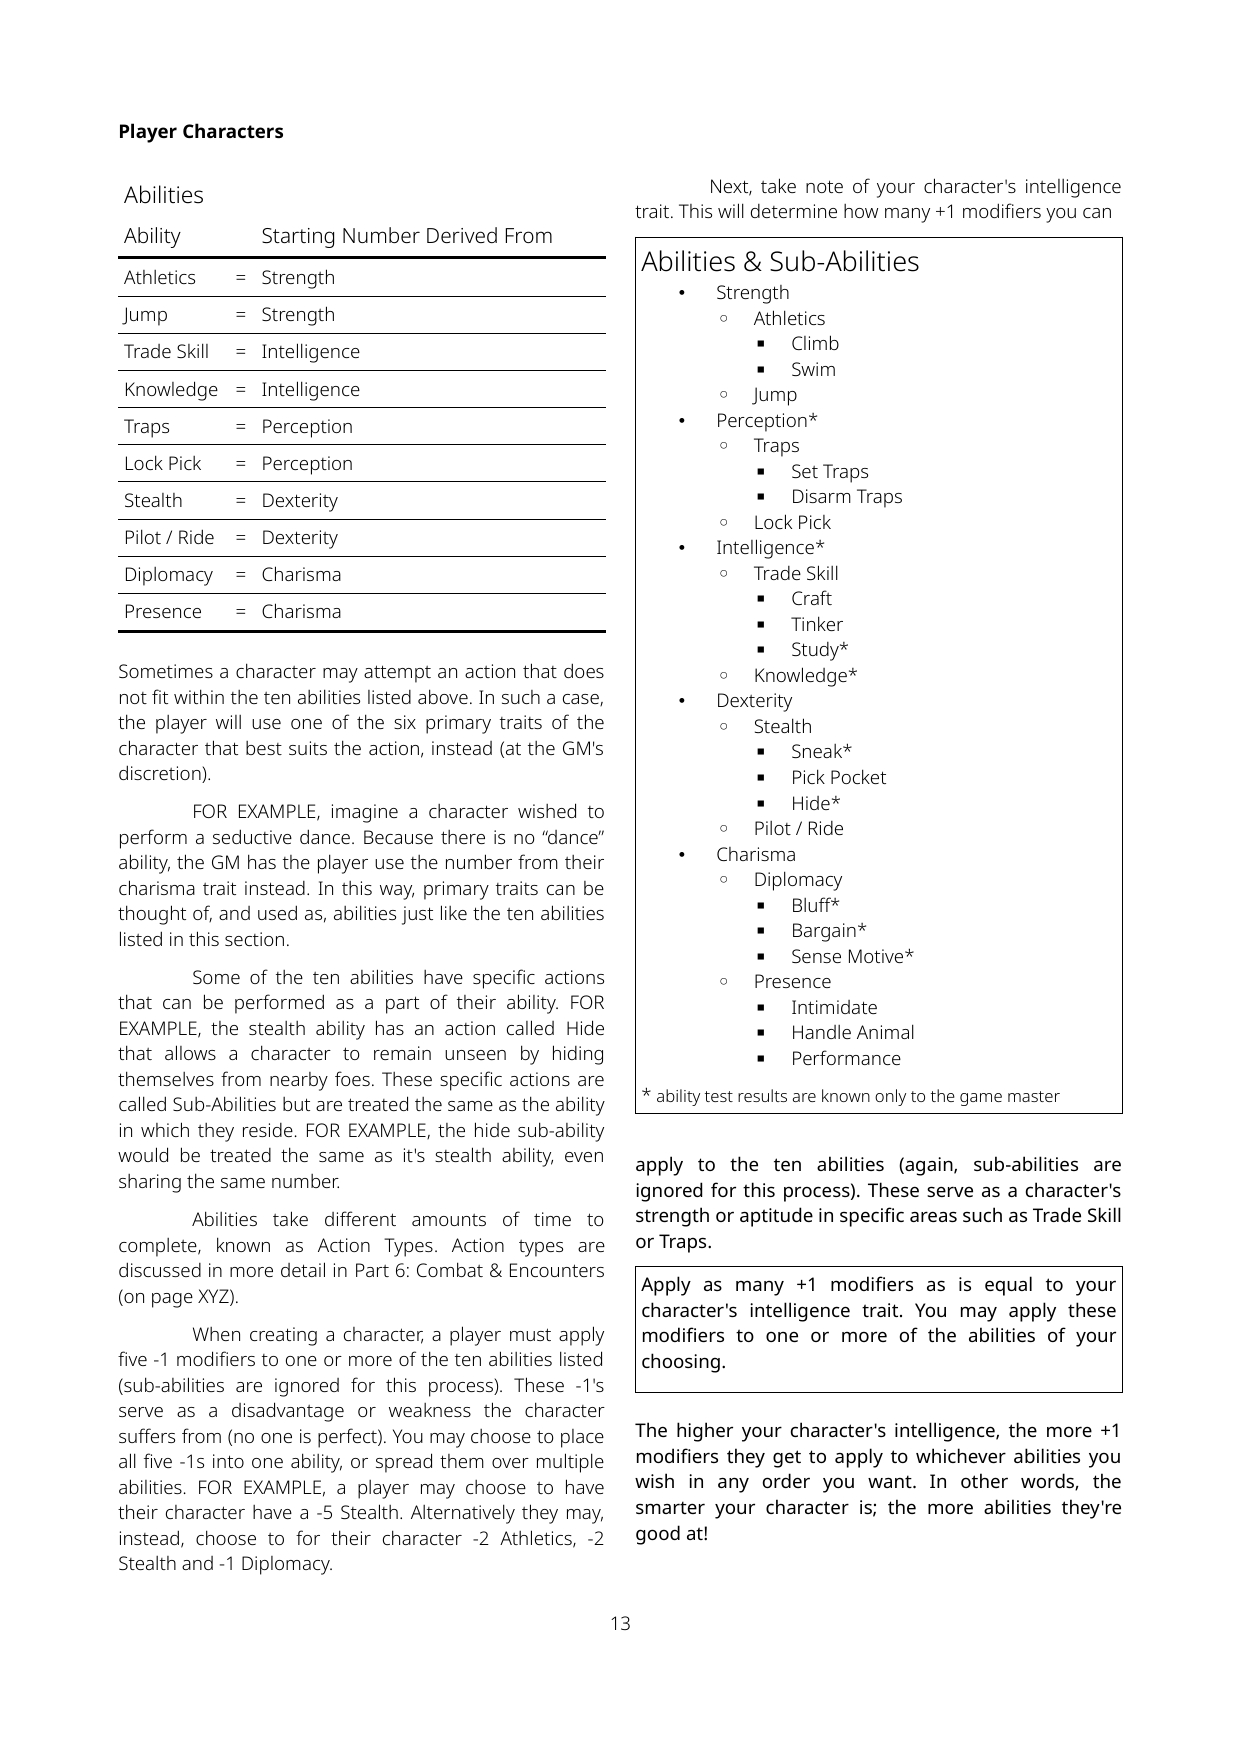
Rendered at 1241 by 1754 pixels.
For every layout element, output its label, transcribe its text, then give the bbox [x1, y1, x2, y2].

table_cell Stealth [118, 482, 226, 518]
table_cell = [226, 334, 256, 370]
table_cell Starting Number Derived From [256, 216, 606, 256]
table_cell = [226, 371, 256, 407]
table_cell Presence [118, 594, 226, 630]
table_header Apply as many +1 modifiers as is equal to your character's intelligence trait. You may apply these modifiers to one or more of the abilities of your choosing. [636, 1267, 1122, 1392]
table_cell Lock Pick [118, 445, 226, 481]
table_cell Perception [256, 445, 606, 481]
table_cell Ability [118, 216, 226, 256]
text Some of the ten abilities have specific actions that can be performed as a part of their ability. FOR EXAMPLE, the stealth ability has an action called Hide that allows a character to remain unseen by hiding themselves from nearby foes. These specific actions are called Sub-Abilities but are treated the same as the ability in which they reside. FOR EXAMPLE, the hide sub-ability would be treated the same as it's stealth ability, even sharing the same number. [118, 964, 605, 1194]
table_cell Charisma [256, 557, 606, 593]
table_cell Knowledge [118, 371, 226, 407]
table_cell = [226, 297, 256, 333]
table_cell Jump [118, 297, 226, 333]
text The higher your character's intelligence, the more +1 modifiers they get to apply to whichever abilities you wish in any order you want. In other words, the smarter your character is; the more abilities they're good at! [635, 1393, 1122, 1545]
table_header Abilities [118, 173, 606, 216]
text Abilities take different amounts of time to complete, known as Action Types. Action types are discussed in more detail in Part 6: Combat & Encounters (on page XYZ). [118, 1206, 605, 1308]
table_cell [226, 216, 256, 256]
table_cell = [226, 594, 256, 630]
table_header Abilities & Sub-Abilities Strength Athletics Climb Swim Jump Perception* Traps Set Traps Disarm Traps Lock Pick Intelligence* Trade Skill Craft Tinker Study* Knowledge* Dexterity Stealth Sneak* Pick Pocket Hide* Pilot / Ride Charisma Diplomacy Bluff* Bargain* Sense Motive* Presence Intimidate Handle Animal Performance [636, 238, 1122, 1076]
table_cell * ability test results are known only to the game master [636, 1076, 1122, 1113]
text apply to the ten abilities (again, sub-abilities are ignored for this process). These serve as a character's strength or aptitude in specific areas such as Trade Skill or Traps. [635, 1151, 1122, 1253]
table_cell Strength [256, 259, 606, 296]
table_cell Dexterity [256, 482, 606, 518]
text Next, take note of your character's intelligence trait. This will determine how many +1 modifiers you can [635, 173, 1122, 224]
table_cell = [226, 259, 256, 296]
table_cell = [226, 557, 256, 593]
table_cell Traps [118, 408, 226, 444]
text Sometimes a character may attempt an action that does not fit within the ten abilities listed above. In such a case, the player will use one of the six primary traits of the character that best suits the action, instead (at the GM's discretion). [118, 633, 605, 786]
table_cell Intelligence [256, 334, 606, 370]
table_cell Trade Skill [118, 334, 226, 370]
table_cell Charisma [256, 594, 606, 630]
table_cell = [226, 445, 256, 481]
text FOR EXAMPLE, imagine a character wished to perform a seductive dance. Because there is no “dance” ability, the GM has the player use the number from their charisma trait instead. In this way, primary traits can be thought of, and used as, abilities just like the ten abilities listed in this section. [118, 798, 605, 952]
table_cell Dexterity [256, 520, 606, 556]
table_cell = [226, 520, 256, 556]
table_cell Athletics [118, 259, 226, 296]
table_cell Perception [256, 408, 606, 444]
table_cell Pilot / Ride [118, 520, 226, 556]
table_cell Diplomacy [118, 557, 226, 593]
table_cell = [226, 482, 256, 518]
table_cell = [226, 408, 256, 444]
text When creating a character, a player must apply five -1 modifiers to one or more of the ten abilities listed (sub-abilities are ignored for this process). These -1's serve as a disadvantage or weakness the character suffers from (no one is perfect). You may choose to place all five -1s into one ability, or spread them over multiple abilities. FOR EXAMPLE, a player may choose to have their character have a -5 Stealth. Alternatively they may, instead, choose to for their character -2 Athletics, -2 Stealth and -1 Diplomacy. [118, 1321, 605, 1576]
table_cell Intelligence [256, 371, 606, 407]
table_cell Strength [256, 297, 606, 333]
